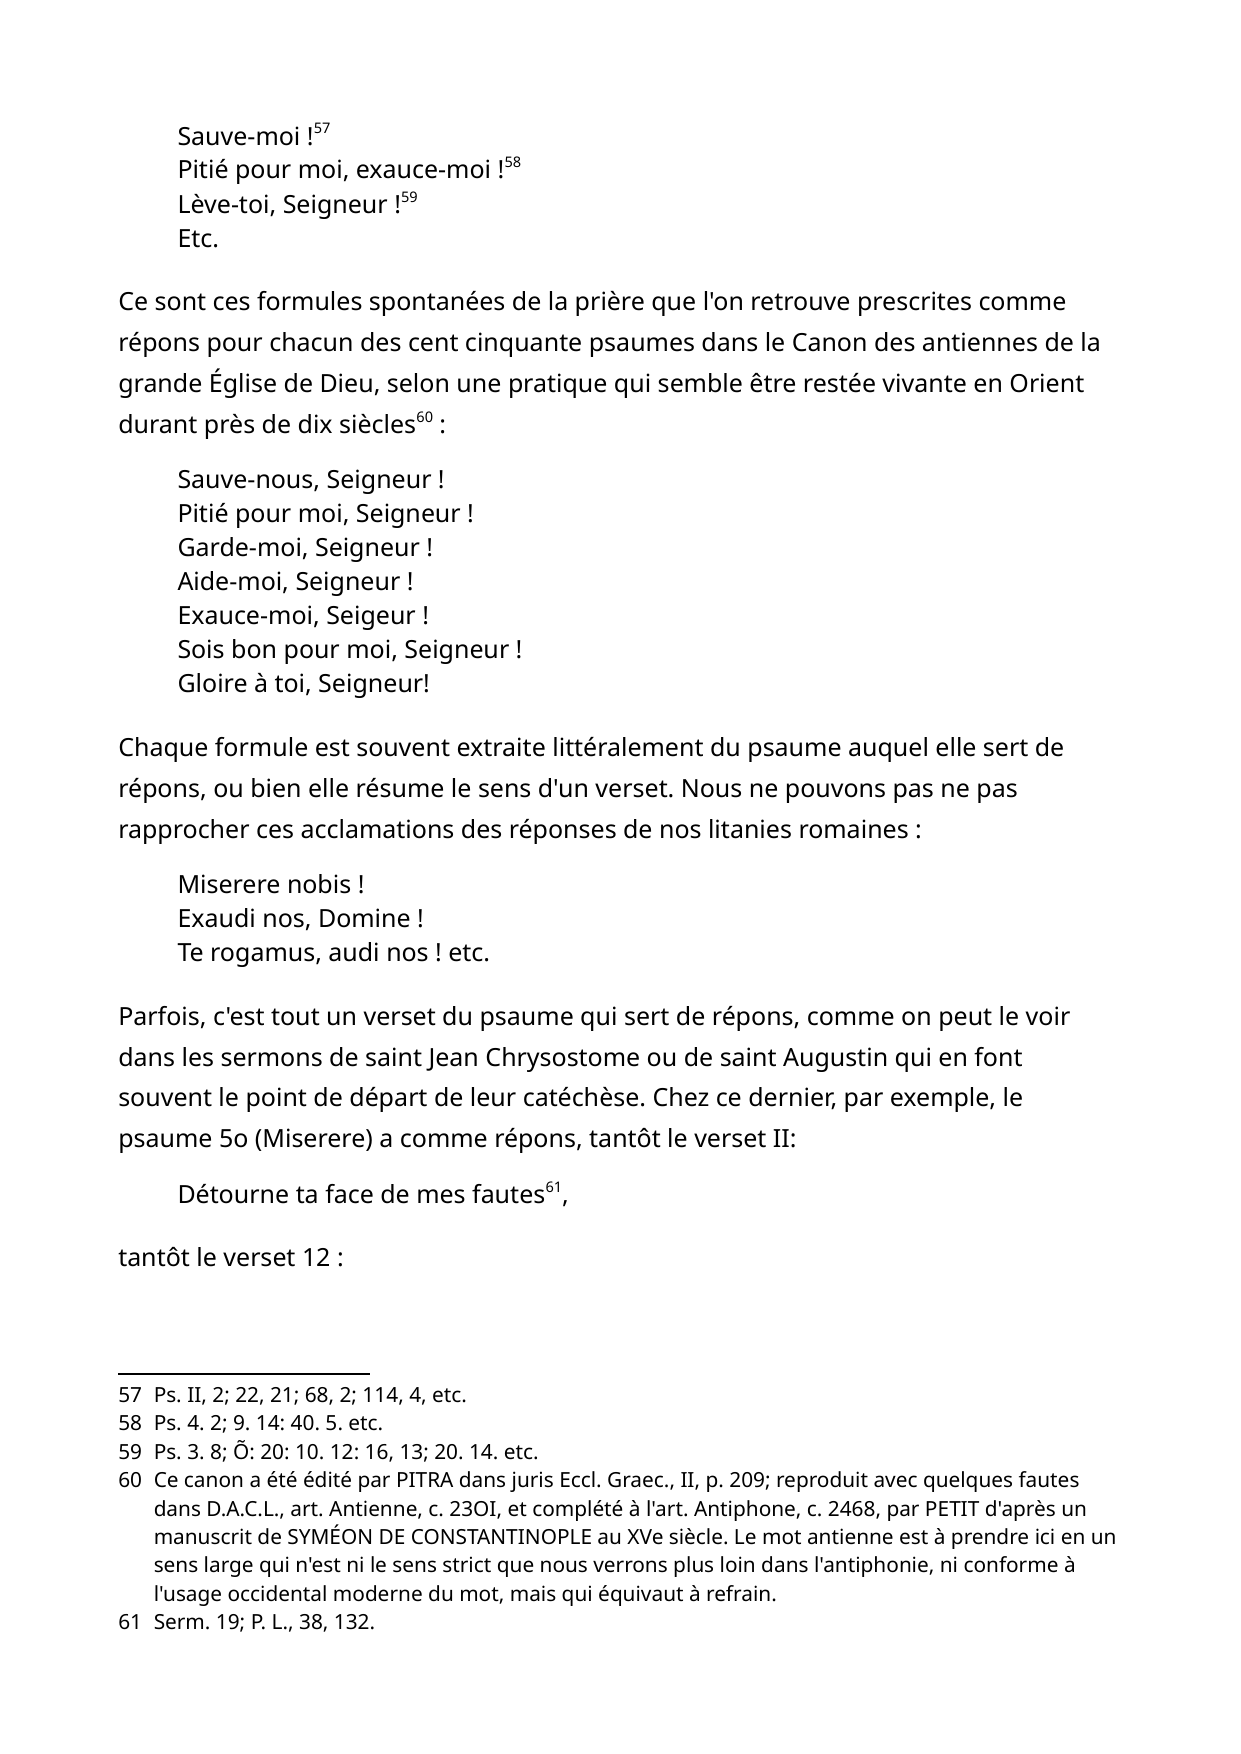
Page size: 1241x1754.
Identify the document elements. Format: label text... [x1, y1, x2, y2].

text Ps. 3. 8; Õ: 20: 10. 12: 16, 13; 20. 14. etc. [118, 1437, 1122, 1465]
text Ps. II, 2; 22, 21; 68, 2; 114, 4, etc. [118, 1380, 1122, 1408]
text Ce canon a été édité par PITRA dans juris Eccl. Graec., II, p. 209; reproduit avec quelques fautes dans D.A.C.L., art. Antienne, c. 23OI, et complété à l'art. Antiphone, c. 2468, par PETIT d'après un manuscrit de SYMÉON DE CONSTANTINOPLE au XVe siècle. Le mot antienne est à prendre ici en un sens large qui n'est ni le sens strict que nous verrons plus loin dans l'antiphonie, ni conforme à l'usage occidental moderne du mot, mais qui équivaut à refrain. [118, 1465, 1122, 1607]
text tantôt le verset 12 : [118, 1240, 1122, 1274]
text Sauve-moi ! Pitié pour moi, exauce-moi ! Lève-toi, Seigneur ! Etc. [177, 118, 1063, 254]
text Miserere nobis ! Exaudi nos, Domine ! Te rogamus, audi nos ! etc. [177, 867, 1063, 969]
text Détourne ta face de mes fautes, [177, 1176, 1063, 1210]
text Ce sont ces formules spontanées de la prière que l'on retrouve prescrites comme répons pour chacun des cent cinquante psaumes dans le Canon des antiennes de la grande Église de Dieu, selon une pratique qui semble être restée vivante en Orient durant près de dix siècles : [118, 284, 1122, 440]
text Sauve-nous, Seigneur ! Pitié pour moi, Seigneur ! Garde-moi, Seigneur ! Aide-moi, Seigneur ! Exauce-moi, Seigeur ! Sois bon pour moi, Seigneur ! Gloire à toi, Seigneur! [177, 462, 1063, 700]
text Chaque formule est souvent extraite littéralement du psaume auquel elle sert de répons, ou bien elle résume le sens d'un verset. Nous ne pouvons pas ne pas rapprocher ces acclamations des réponses de nos litanies romaines : [118, 730, 1122, 845]
text Parfois, c'est tout un verset du psaume qui sert de répons, comme on peut le voir dans les sermons de saint Jean Chrysostome ou de saint Augustin qui en font souvent le point de départ de leur catéchèse. Chez ce dernier, par exemple, le psaume 5o (Miserere) a comme répons, tantôt le verset II: [118, 998, 1122, 1155]
text Serm. 19; P. L., 38, 132. [118, 1607, 1122, 1636]
text Ps. 4. 2; 9. 14: 40. 5. etc. [118, 1408, 1122, 1437]
